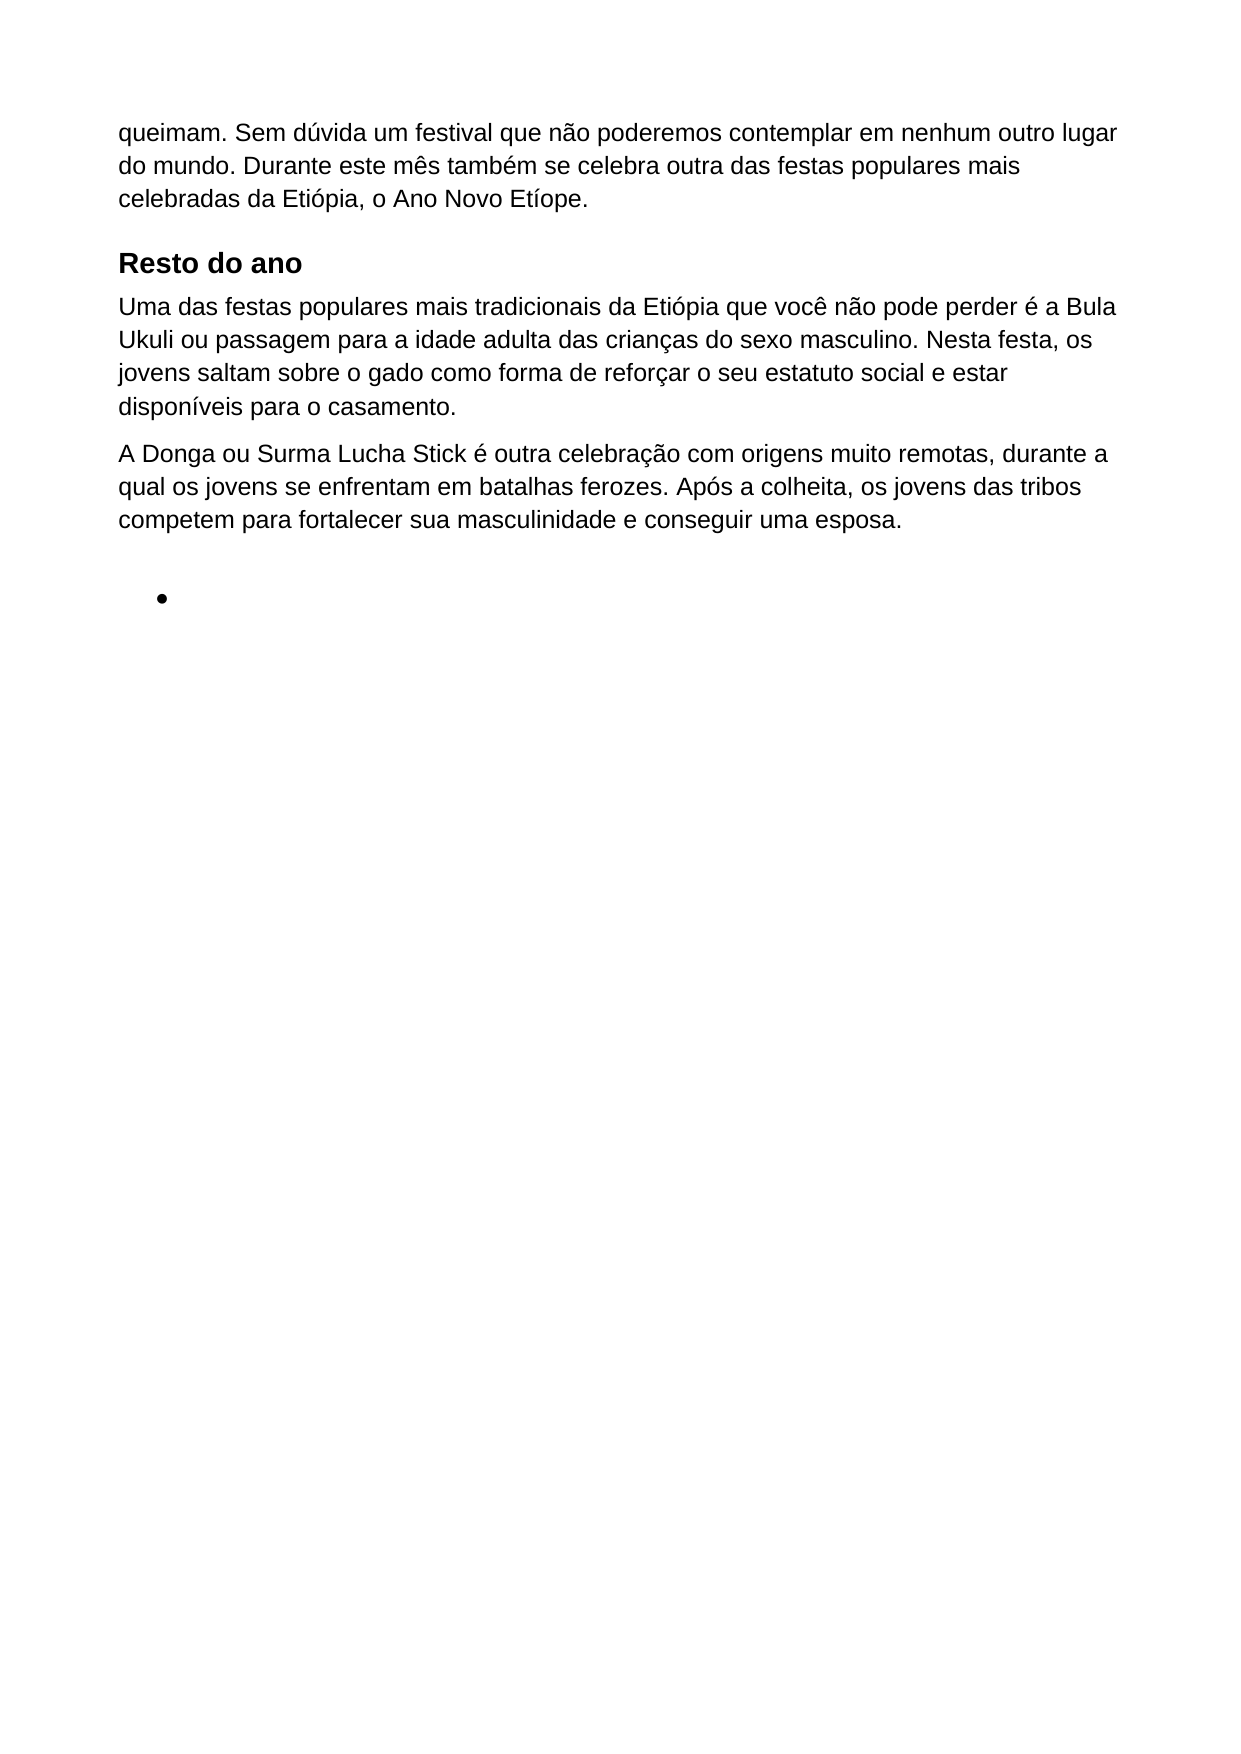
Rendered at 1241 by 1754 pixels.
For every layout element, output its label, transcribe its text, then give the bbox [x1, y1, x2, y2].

text A Donga ou Surma Lucha Stick é outra celebração com origens muito remotas, durante a qual os jovens se enfrentam em batalhas ferozes. Após a colheita, os jovens das tribos competem para fortalecer sua masculinidade e conseguir uma esposa. [118, 439, 1122, 534]
text queimam. Sem dúvida um festival que não poderemos contemplar em nenhum outro lugar do mundo. Durante este mês também se celebra outra das festas populares mais celebradas da Etiópia, o Ano Novo Etíope. [118, 118, 1122, 213]
subtitle Resto do ano [118, 246, 1122, 280]
text Uma das festas populares mais tradicionais da Etiópia que você não pode perder é a Bula Ukuli ou passagem para a idade adulta das crianças do sexo masculino. Nesta festa, os jovens saltam sobre o gado como forma de reforçar o seu estatuto social e estar disponíveis para o casamento. [118, 292, 1122, 420]
